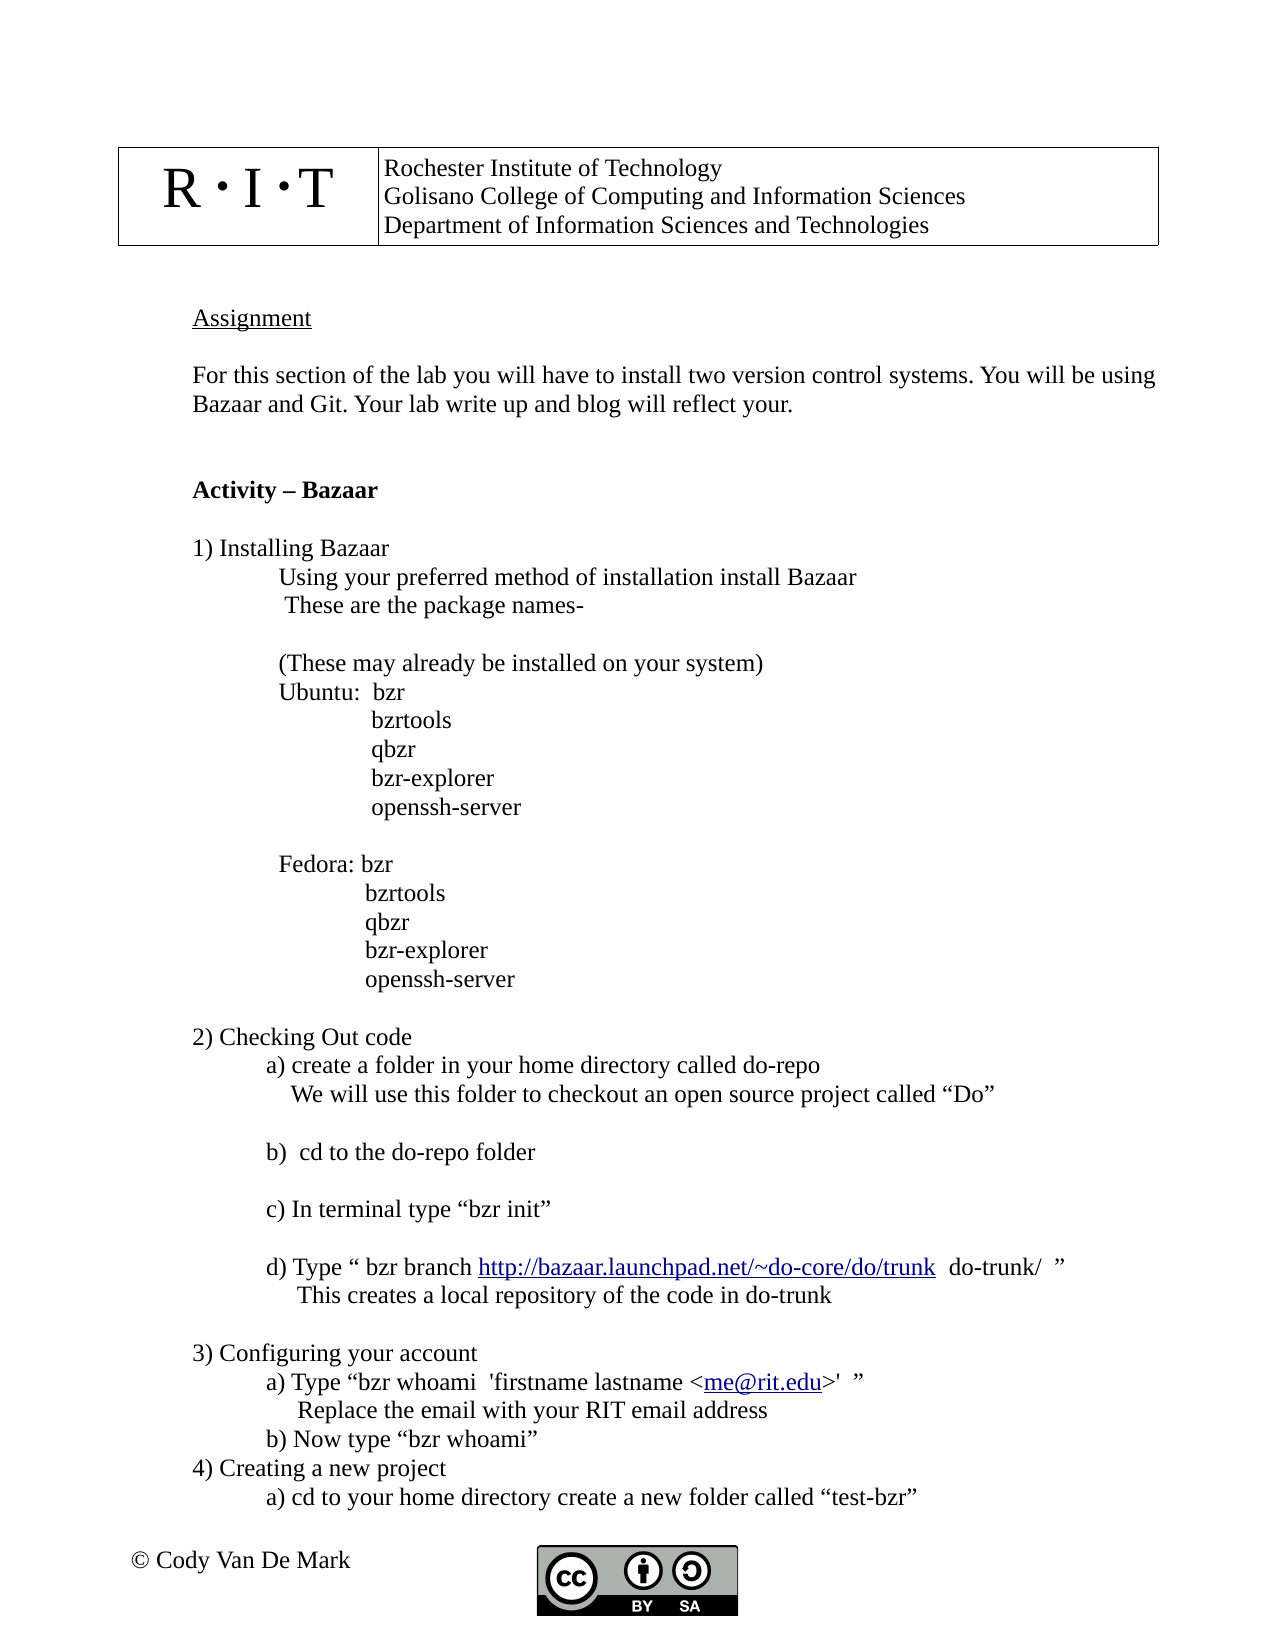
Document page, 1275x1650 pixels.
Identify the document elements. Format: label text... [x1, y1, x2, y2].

text b) cd to the do-repo folder c) In terminal type “bzr init” d) Type “ bzr branch http://bazaar.launchpad.net/~do-core/do/trunk do-trunk/ ” This creates a local repository of the code in do-trunk 3) Configuring your account a) Type “bzr whoami 'firstname lastname <me@rit.edu>' ” Replace the email with your RIT email address b) Now type “bzr whoami” 4) Creating a new project a) cd to your home directory create a new folder called “test-bzr” [118, 1137, 1157, 1511]
text Activity – Bazaar 1) Installing Bazaar Using your preferred method of installation install Bazaar These are the package names- (These may already be installed on your system) Ubuntu: bzr bzrtools qbzr [118, 476, 1157, 763]
text Assignment For this section of the lab you will have to install two version control systems. You will be using Bazaar and Git. Your lab write up and blog will reflect your. [118, 303, 1157, 418]
text bzr-explorer [118, 763, 1157, 792]
text openssh-server 2) Checking Out code a) create a folder in your home directory called do-repo We will use this folder to checkout an open source project called “Do” [118, 964, 1157, 1137]
picture [536, 1545, 739, 1616]
text bzr-explorer [118, 936, 1157, 964]
text openssh-server Fedora: bzr bzrtools qbzr [118, 792, 1157, 936]
